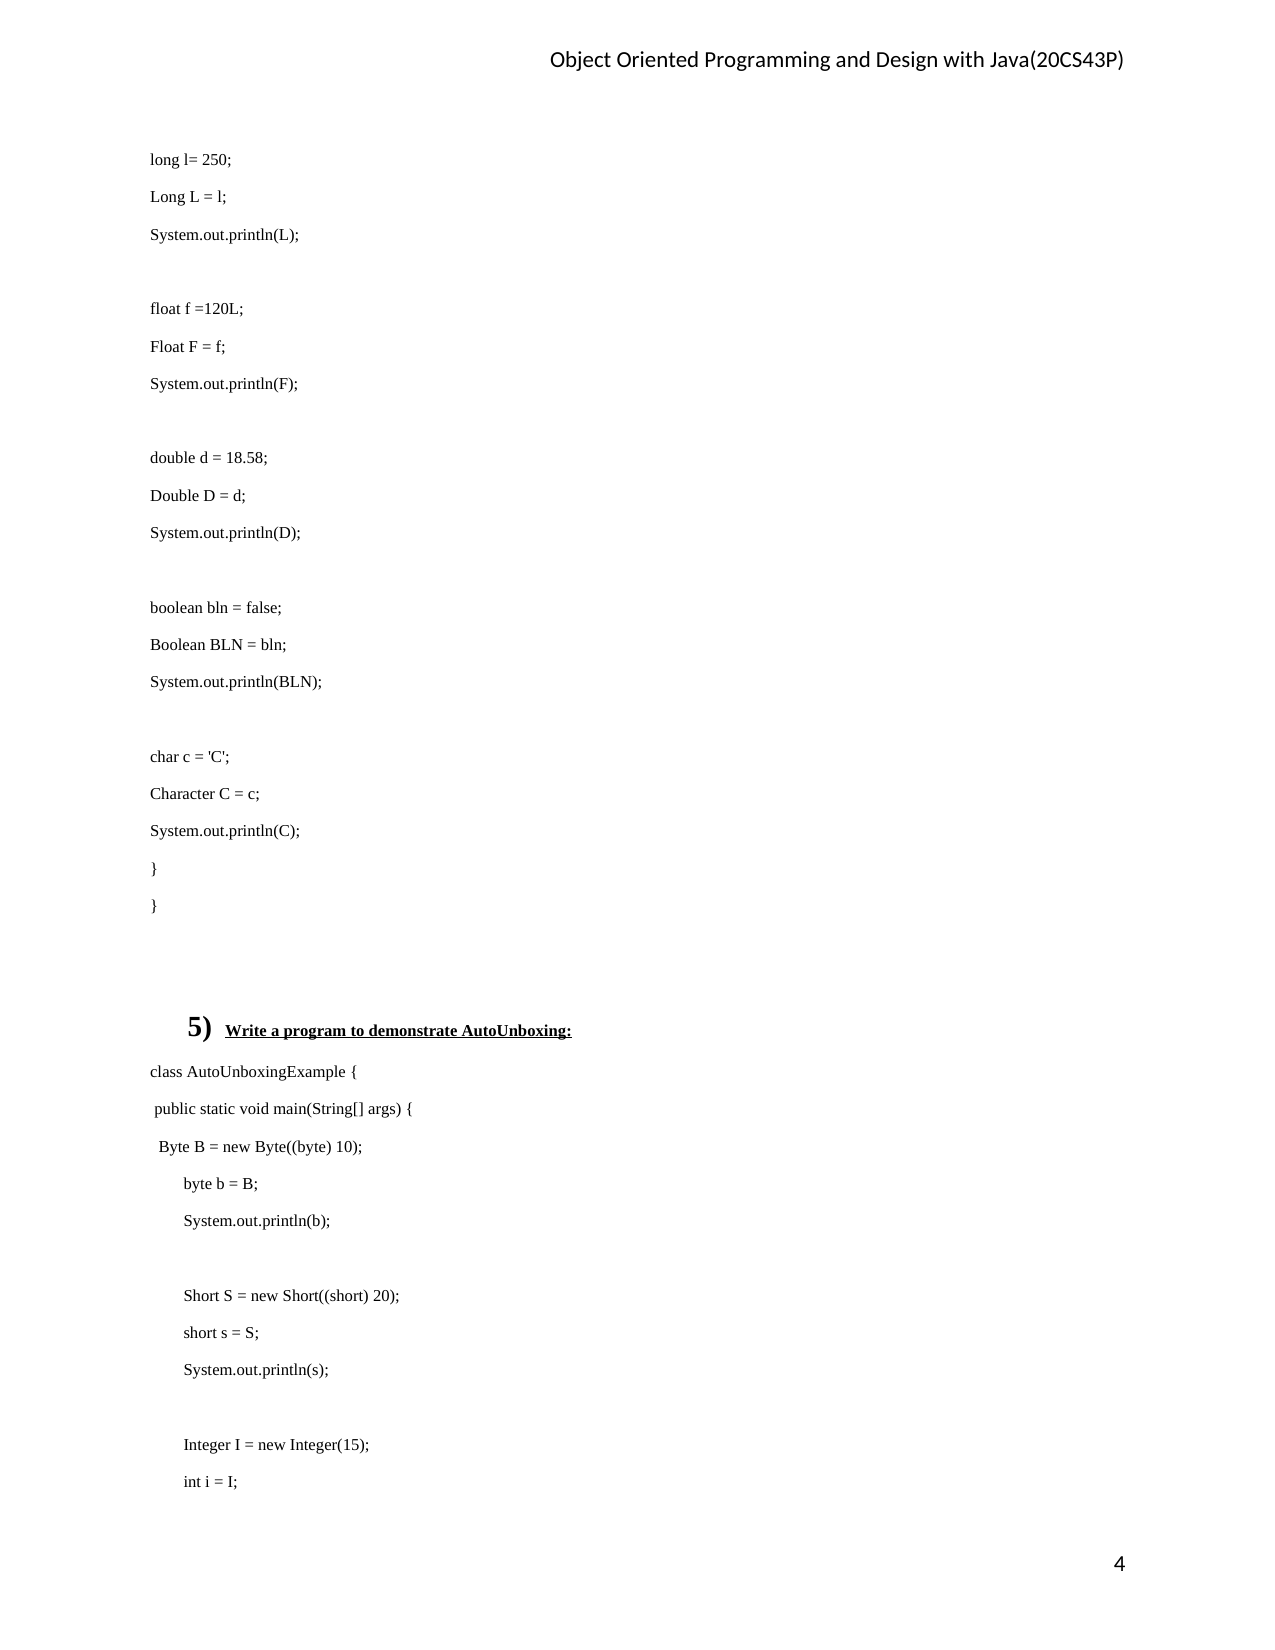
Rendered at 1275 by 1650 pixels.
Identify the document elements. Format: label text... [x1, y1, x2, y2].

text System.out.println(D); [150, 523, 1125, 542]
text } [150, 858, 1125, 878]
text } [150, 896, 1125, 915]
text System.out.println(b); [150, 1211, 1125, 1230]
text Integer I = new Integer(15); [150, 1435, 1125, 1454]
text Short S = new Short((short) 20); [150, 1286, 1125, 1305]
text public static void main(String[] args) { [150, 1099, 1125, 1118]
list Write a program to demonstrate AutoUnboxing: [187, 1009, 1125, 1042]
text int i = I; [150, 1472, 1125, 1491]
text char c = 'C'; [150, 747, 1125, 766]
text System.out.println(F); [150, 374, 1125, 393]
text float f =120L; [150, 299, 1125, 318]
text long l= 250; [150, 150, 1125, 169]
text System.out.println(C); [150, 821, 1125, 840]
text double d = 18.58; [150, 448, 1125, 467]
text System.out.println(BLN); [150, 672, 1125, 691]
text Float F = f; [150, 336, 1125, 356]
text System.out.println(s); [150, 1360, 1125, 1379]
text Character C = c; [150, 784, 1125, 803]
text Byte B = new Byte((byte) 10); [150, 1136, 1125, 1156]
text boolean bln = false; [150, 597, 1125, 617]
text Double D = d; [150, 486, 1125, 505]
text class AutoUnboxingExample { [150, 1062, 1125, 1081]
text Boolean BLN = bln; [150, 635, 1125, 654]
text byte b = B; [150, 1174, 1125, 1193]
text Long L = l; [150, 187, 1125, 206]
text short s = S; [150, 1323, 1125, 1342]
text System.out.println(L); [150, 224, 1125, 244]
